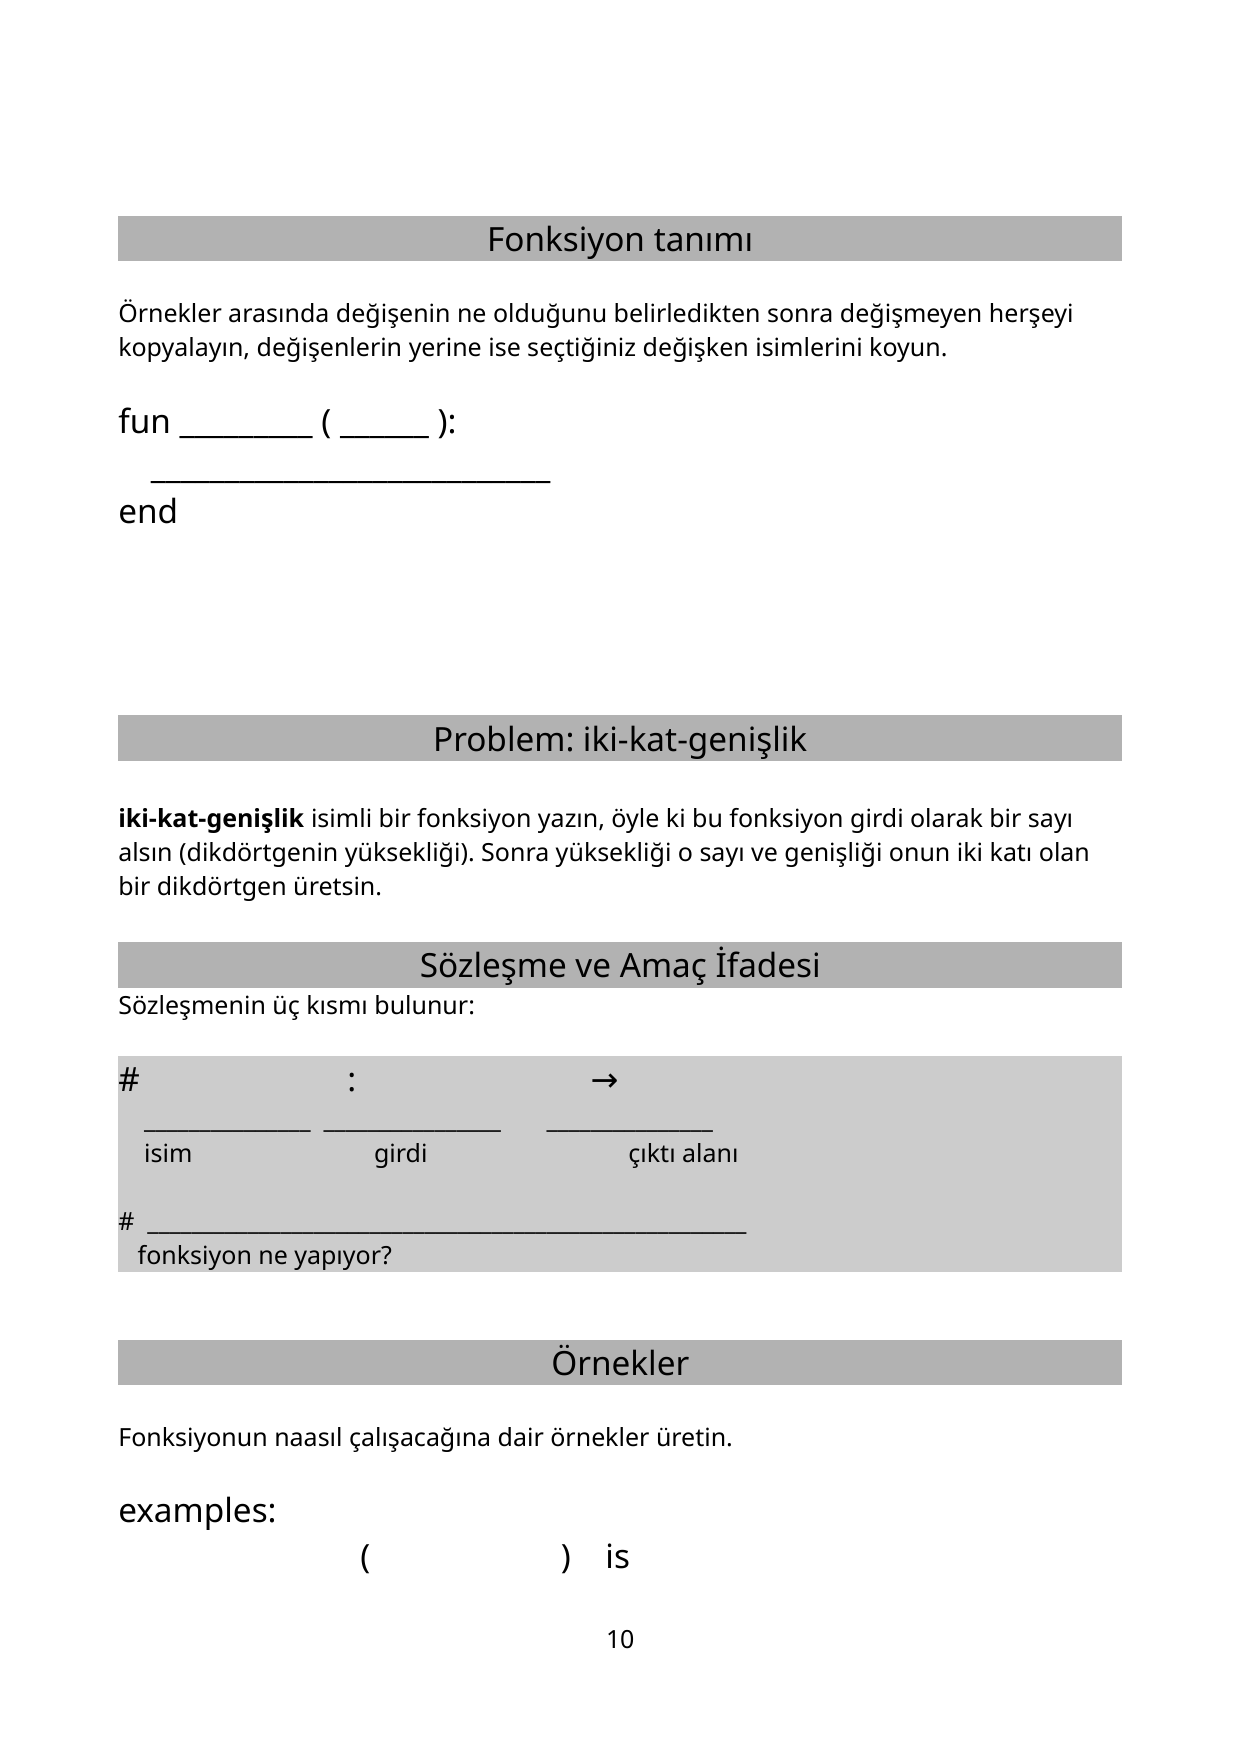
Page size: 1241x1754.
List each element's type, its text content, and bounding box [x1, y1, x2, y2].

text fun _________ ( ______ ): [118, 397, 1122, 443]
text fonksiyon ne yapıyor? [118, 1237, 1122, 1272]
text Örnekler [118, 1340, 1122, 1385]
text ___________________________ [118, 443, 1122, 488]
text Fonksiyon tanımı [118, 216, 1122, 261]
text end [118, 488, 1122, 534]
text Fonksiyonun naasıl çalışacağına dair örnekler üretin. [118, 1419, 1122, 1453]
text Örnekler arasında değişenin ne olduğunu belirledikten sonra değişmeyen herşeyi kopyalayın, değişenlerin yerine ise seçtiğiniz değişken isimlerini koyun. [118, 295, 1122, 363]
text examples: [118, 1487, 1122, 1533]
text Sözleşmenin üç kısmı bulunur: [118, 988, 1122, 1022]
text # : → [118, 1056, 1122, 1101]
text iki-kat-genişlik isimli bir fonksiyon yazın, öyle ki bu fonksiyon girdi olarak bir sayı alsın (dikdörtgenin yüksekliği). Sonra yüksekliği o sayı ve genişliği onun iki katı olan bir dikdörtgen üretsin. [118, 800, 1122, 903]
text # ______________________________________________________ [118, 1203, 1122, 1237]
text _______________ ________________ _______________ [118, 1101, 1122, 1135]
text ( ) is [118, 1533, 1122, 1578]
text Sözleşme ve Amaç İfadesi [118, 942, 1122, 988]
text isim girdi çıktı alanı [118, 1135, 1122, 1169]
text Problem: iki-kat-genişlik [118, 715, 1122, 761]
